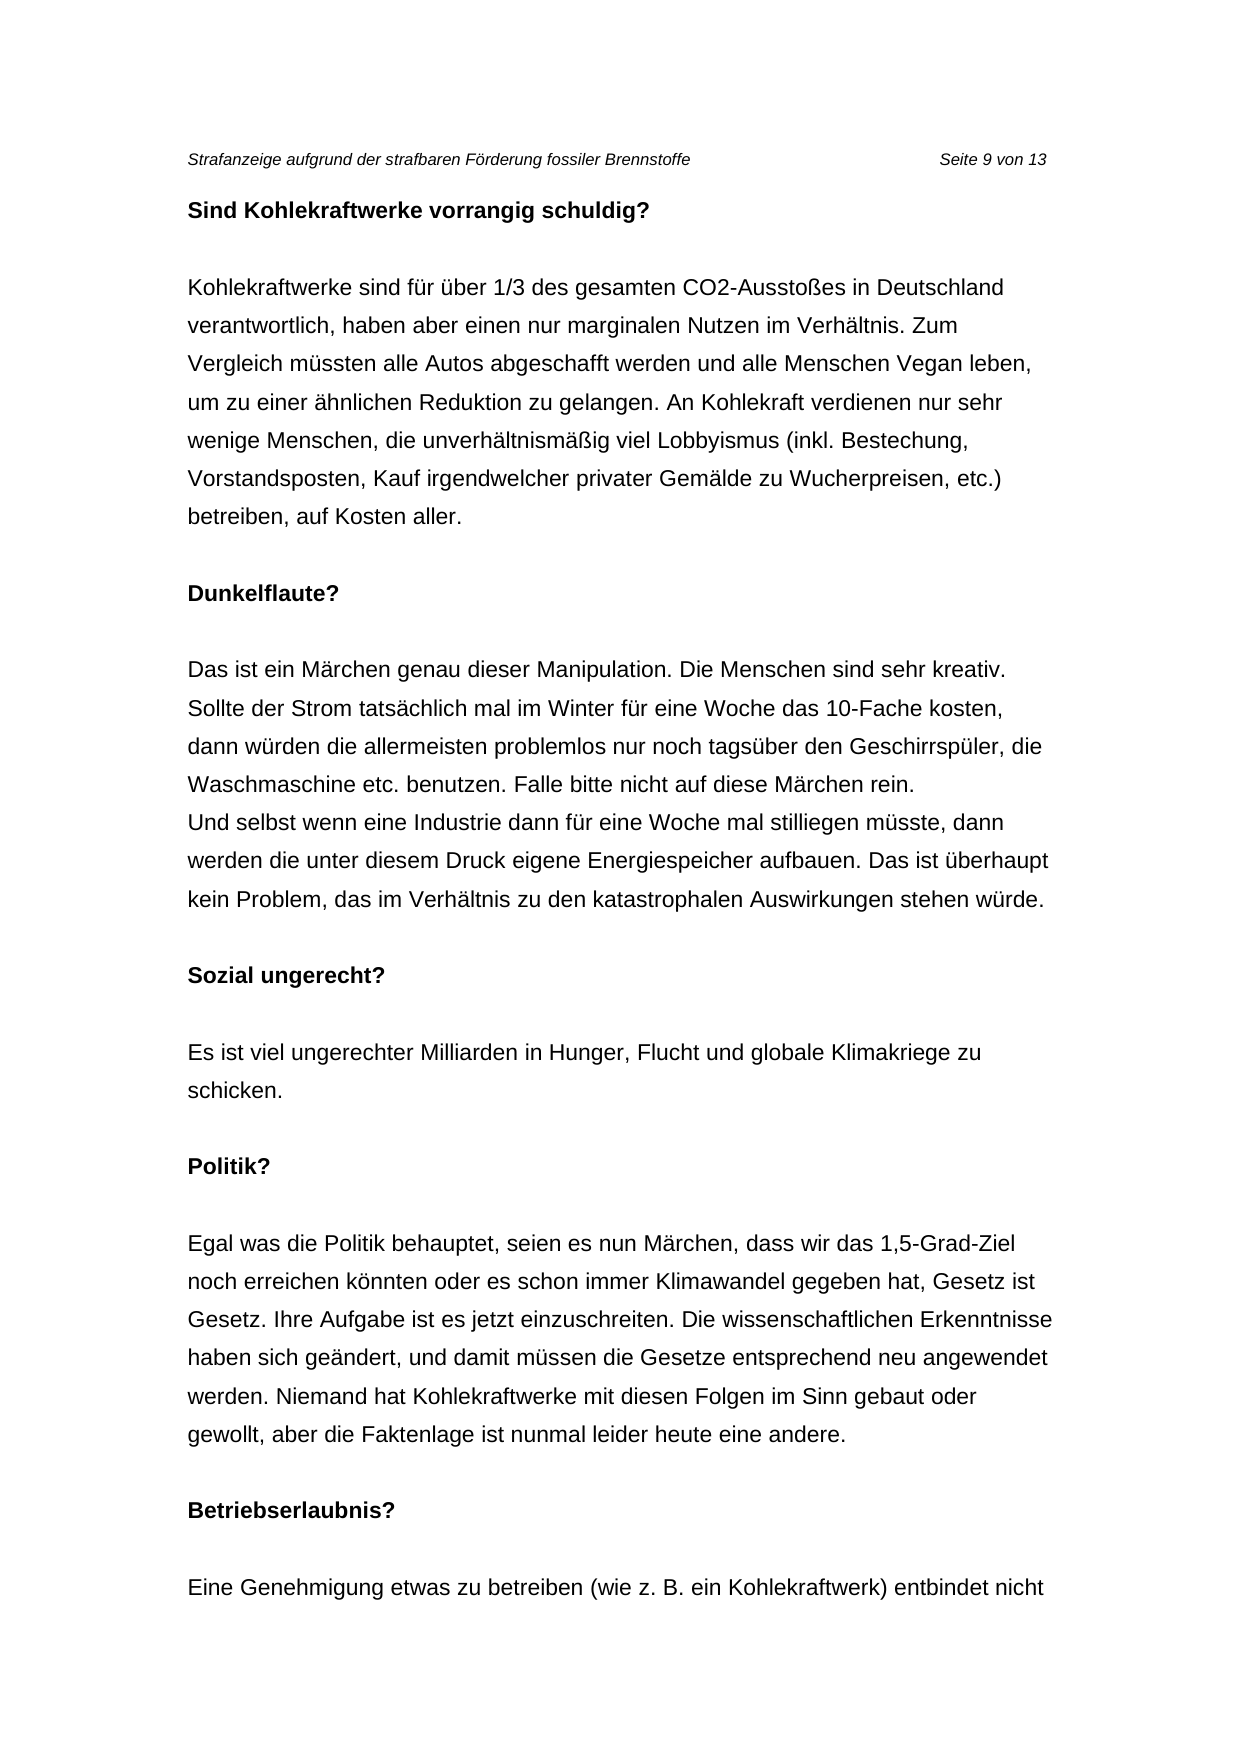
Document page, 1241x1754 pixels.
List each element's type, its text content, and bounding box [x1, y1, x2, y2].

text Sozial ungerecht? [187, 963, 1053, 988]
text Politik? [187, 1154, 1053, 1179]
text Dunkelflaute? [187, 581, 1053, 606]
text Egal was die Politik behauptet, seien es nun Märchen, dass wir das 1,5-Grad-Ziel noch erreichen könnten oder es schon immer Klimawandel gegeben hat, Gesetz ist Gesetz. Ihre Aufgabe ist es jetzt einzuschreiten. Die wissenschaftlichen Erkenntnisse haben sich geändert, und damit müssen die Gesetze entsprechend neu angewendet werden. Niemand hat Kohlekraftwerke mit diesen Folgen im Sinn gebaut oder gewollt, aber die Faktenlage ist nunmal leider heute eine andere. [187, 1230, 1053, 1447]
text Es ist viel ungerechter Milliarden in Hunger, Flucht und globale Klimakriege zu schicken. [187, 1039, 1053, 1103]
text Das ist ein Märchen genau dieser Manipulation. Die Menschen sind sehr kreativ. Sollte der Strom tatsächlich mal im Winter für eine Woche das 10-Fache kosten, dann würden die allermeisten problemlos nur noch tagsüber den Geschirrspüler, die Waschmaschine etc. benutzen. Falle bitte nicht auf diese Märchen rein. [187, 657, 1053, 797]
text Eine Genehmigung etwas zu betreiben (wie z. B. ein Kohlekraftwerk) entbindet nicht [187, 1574, 1053, 1600]
text Betriebserlaubnis? [187, 1498, 1053, 1523]
text Sind Kohlekraftwerke vorrangig schuldig? [187, 198, 1053, 224]
text Kohlekraftwerke sind für über 1/3 des gesamten CO2-Ausstoßes in Deutschland verantwortlich, haben aber einen nur marginalen Nutzen im Verhältnis. Zum Vergleich müssten alle Autos abgeschafft werden und alle Menschen Vegan leben, um zu einer ähnlichen Reduktion zu gelangen. An Kohlekraft verdienen nur sehr wenige Menschen, die unverhältnismäßig viel Lobbyismus (inkl. Bestechung, Vorstandsposten, Kauf irgendwelcher privater Gemälde zu Wucherpreisen, etc.) betreiben, auf Kosten aller. [187, 275, 1053, 529]
text Und selbst wenn eine Industrie dann für eine Woche mal stilliegen müsste, dann werden die unter diesem Druck eigene Energiespeicher aufbauen. Das ist überhaupt kein Problem, das im Verhältnis zu den katastrophalen Auswirkungen stehen würde. [187, 810, 1053, 912]
